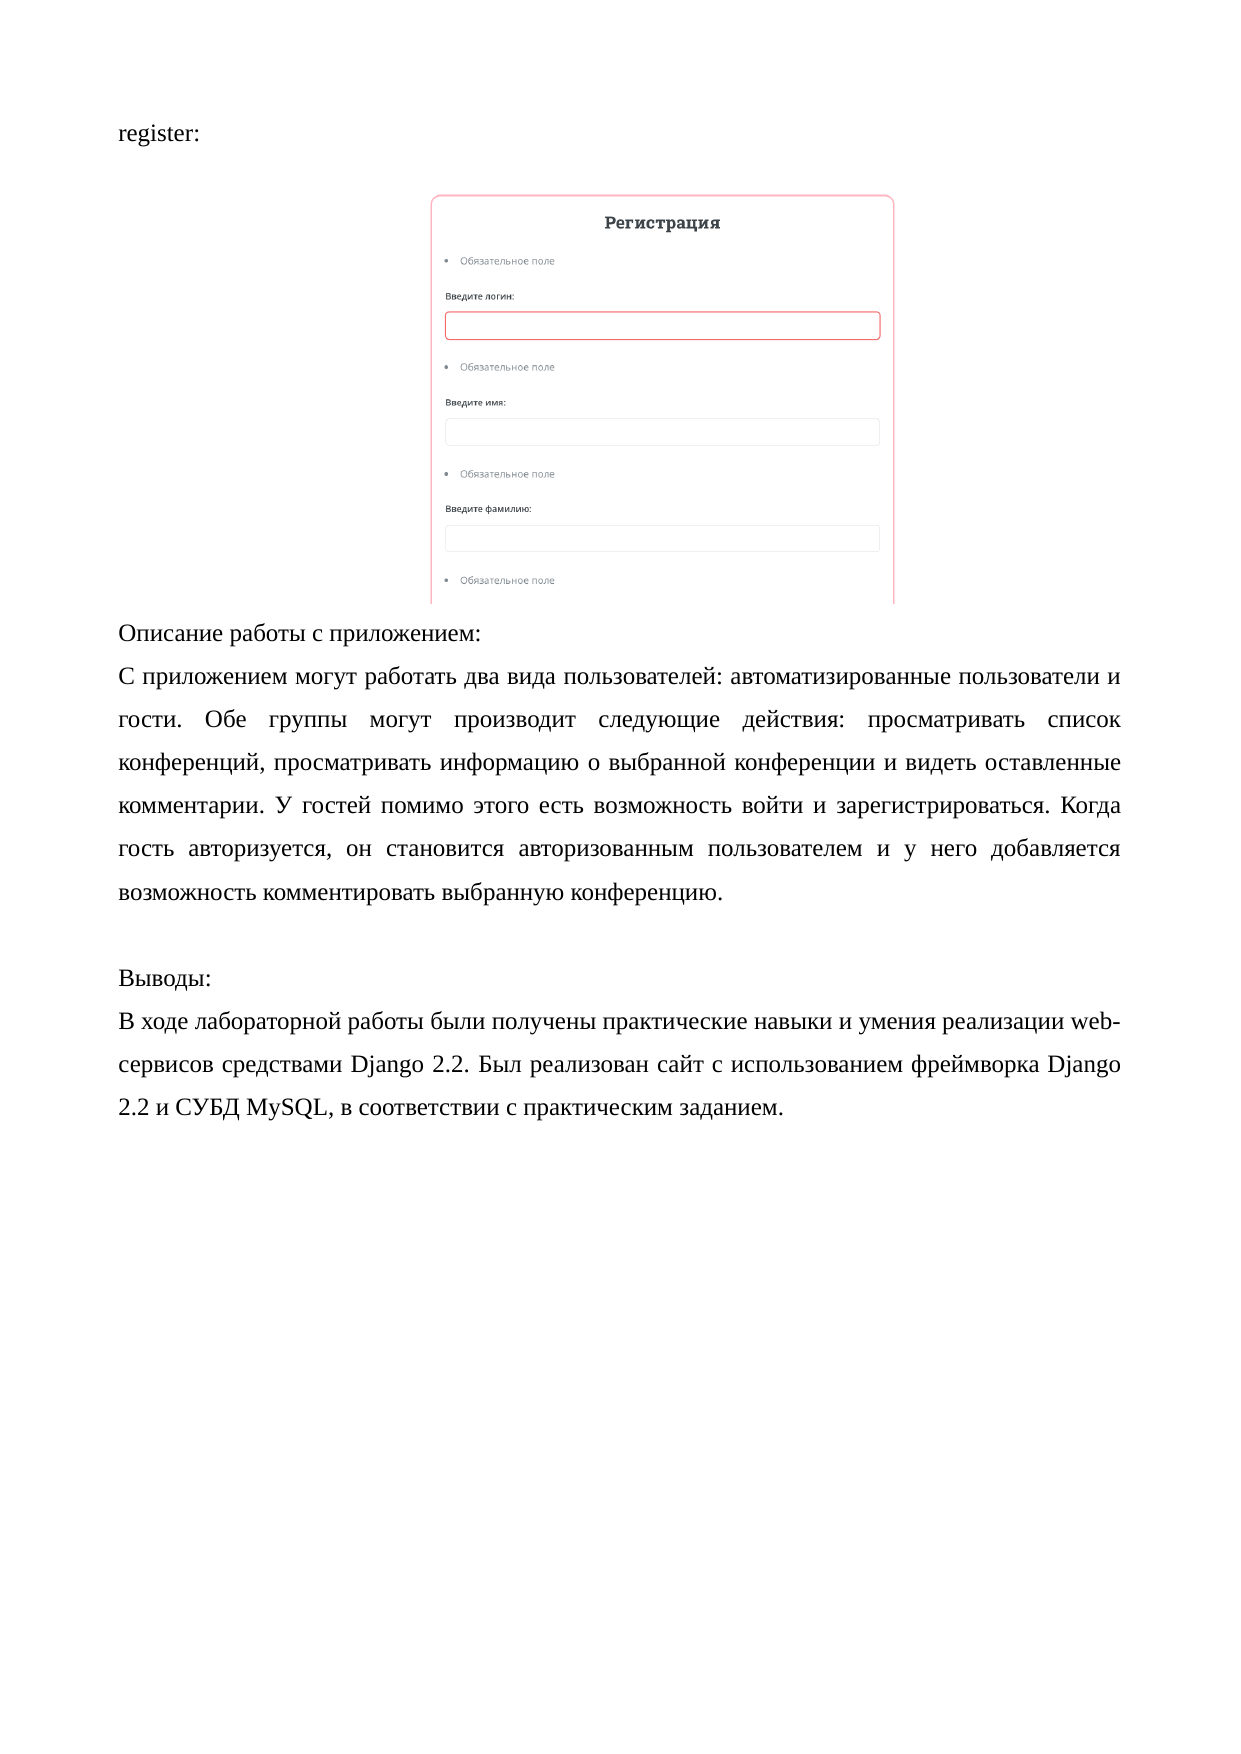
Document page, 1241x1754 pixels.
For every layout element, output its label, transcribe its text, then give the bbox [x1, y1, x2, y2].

picture [118, 161, 1123, 604]
text register: [118, 118, 1122, 147]
text Описание работы с приложением: [118, 604, 1122, 647]
text С приложением могут работать два вида пользователей: автоматизированные пользователи и гости. Обе группы могут производит следующие действия: просматривать список конференций, просматривать информацию о выбранной конференции и видеть оставленные комментарии. У гостей помимо этого есть возможность войти и зарегистрироваться. Когда гость авторизуется, он становится авторизованным пользователем и у него добавляется возможность комментировать выбранную конференцию. [118, 661, 1122, 905]
text Выводы: [118, 963, 1122, 992]
text В ходе лабораторной работы были получены практические навыки и умения реализации web-сервисов средствами Django 2.2. Был реализован сайт с использованием фреймворка Django 2.2 и СУБД MySQL, в соответствии с практическим заданием. [118, 1006, 1122, 1121]
